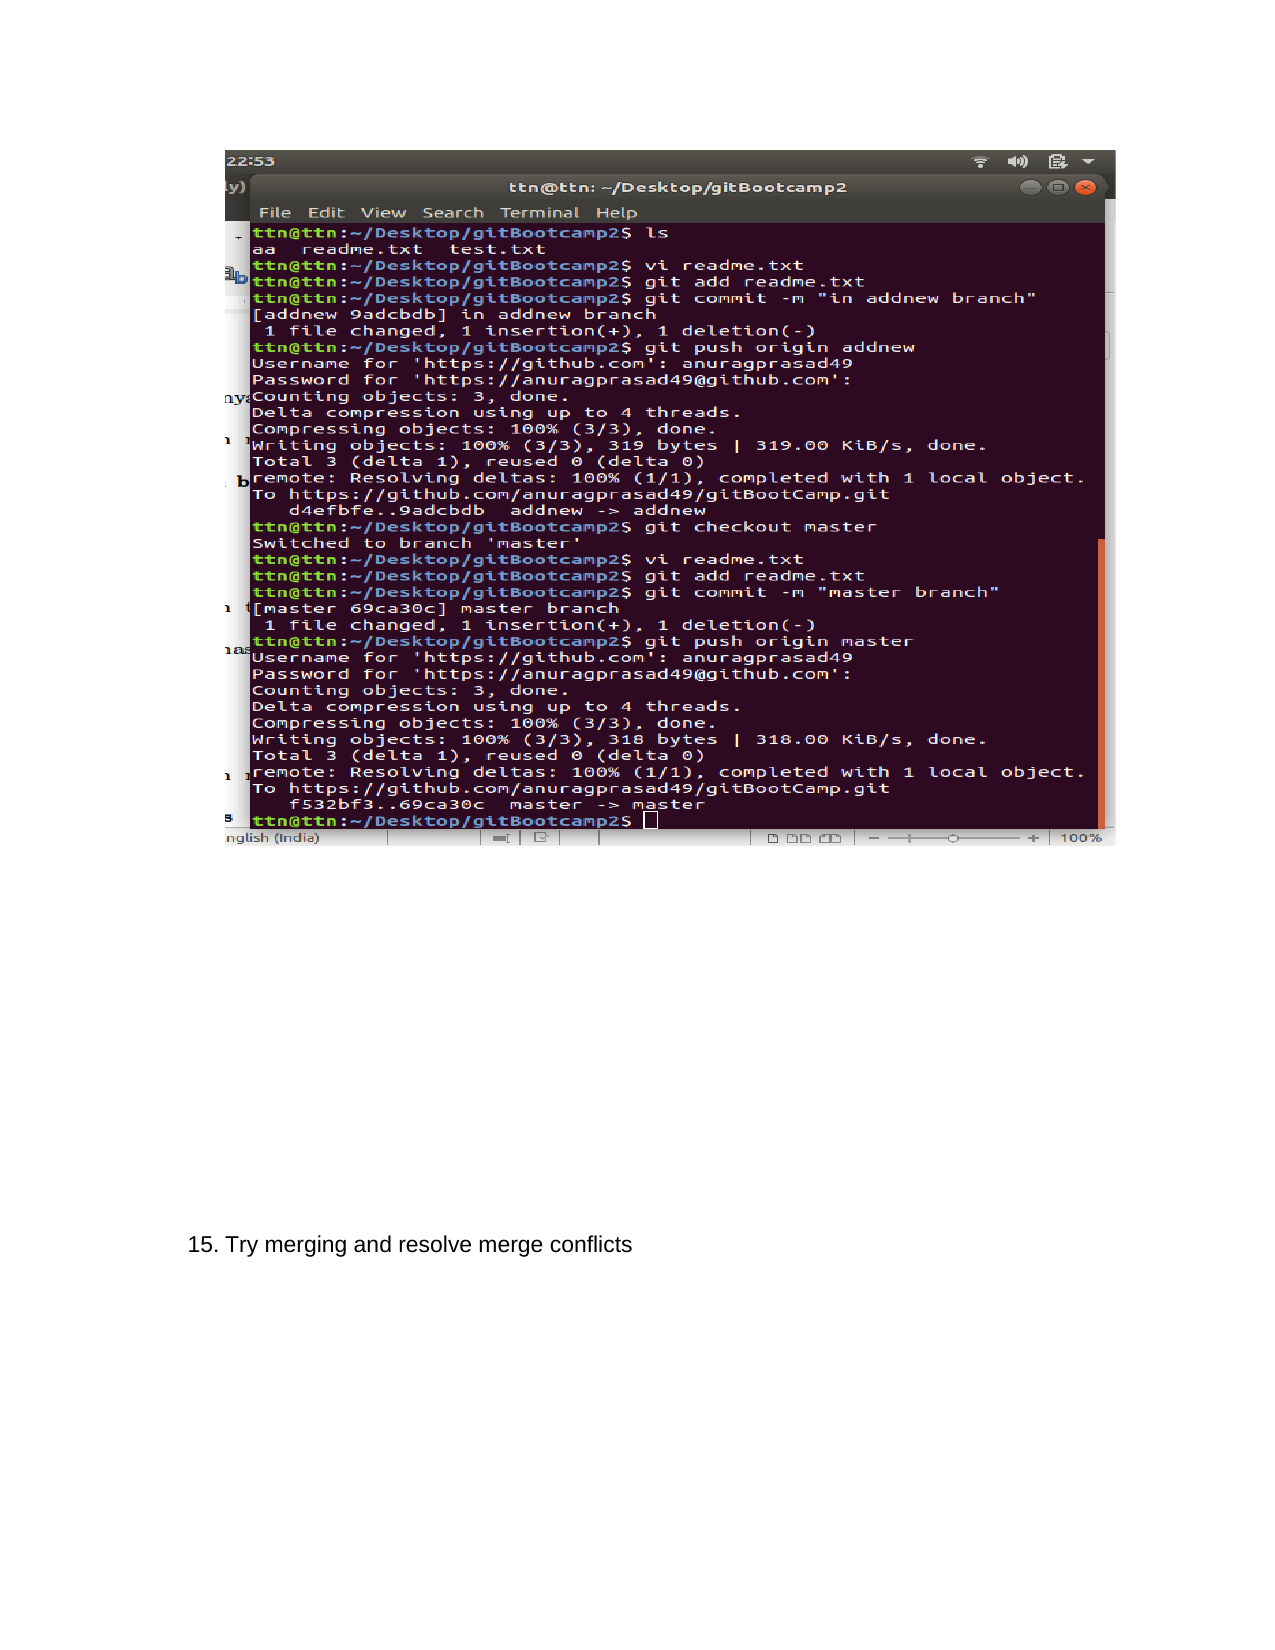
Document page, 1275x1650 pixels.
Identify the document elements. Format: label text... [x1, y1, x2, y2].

list Try merging and resolve merge conflicts [187, 1231, 1125, 1257]
